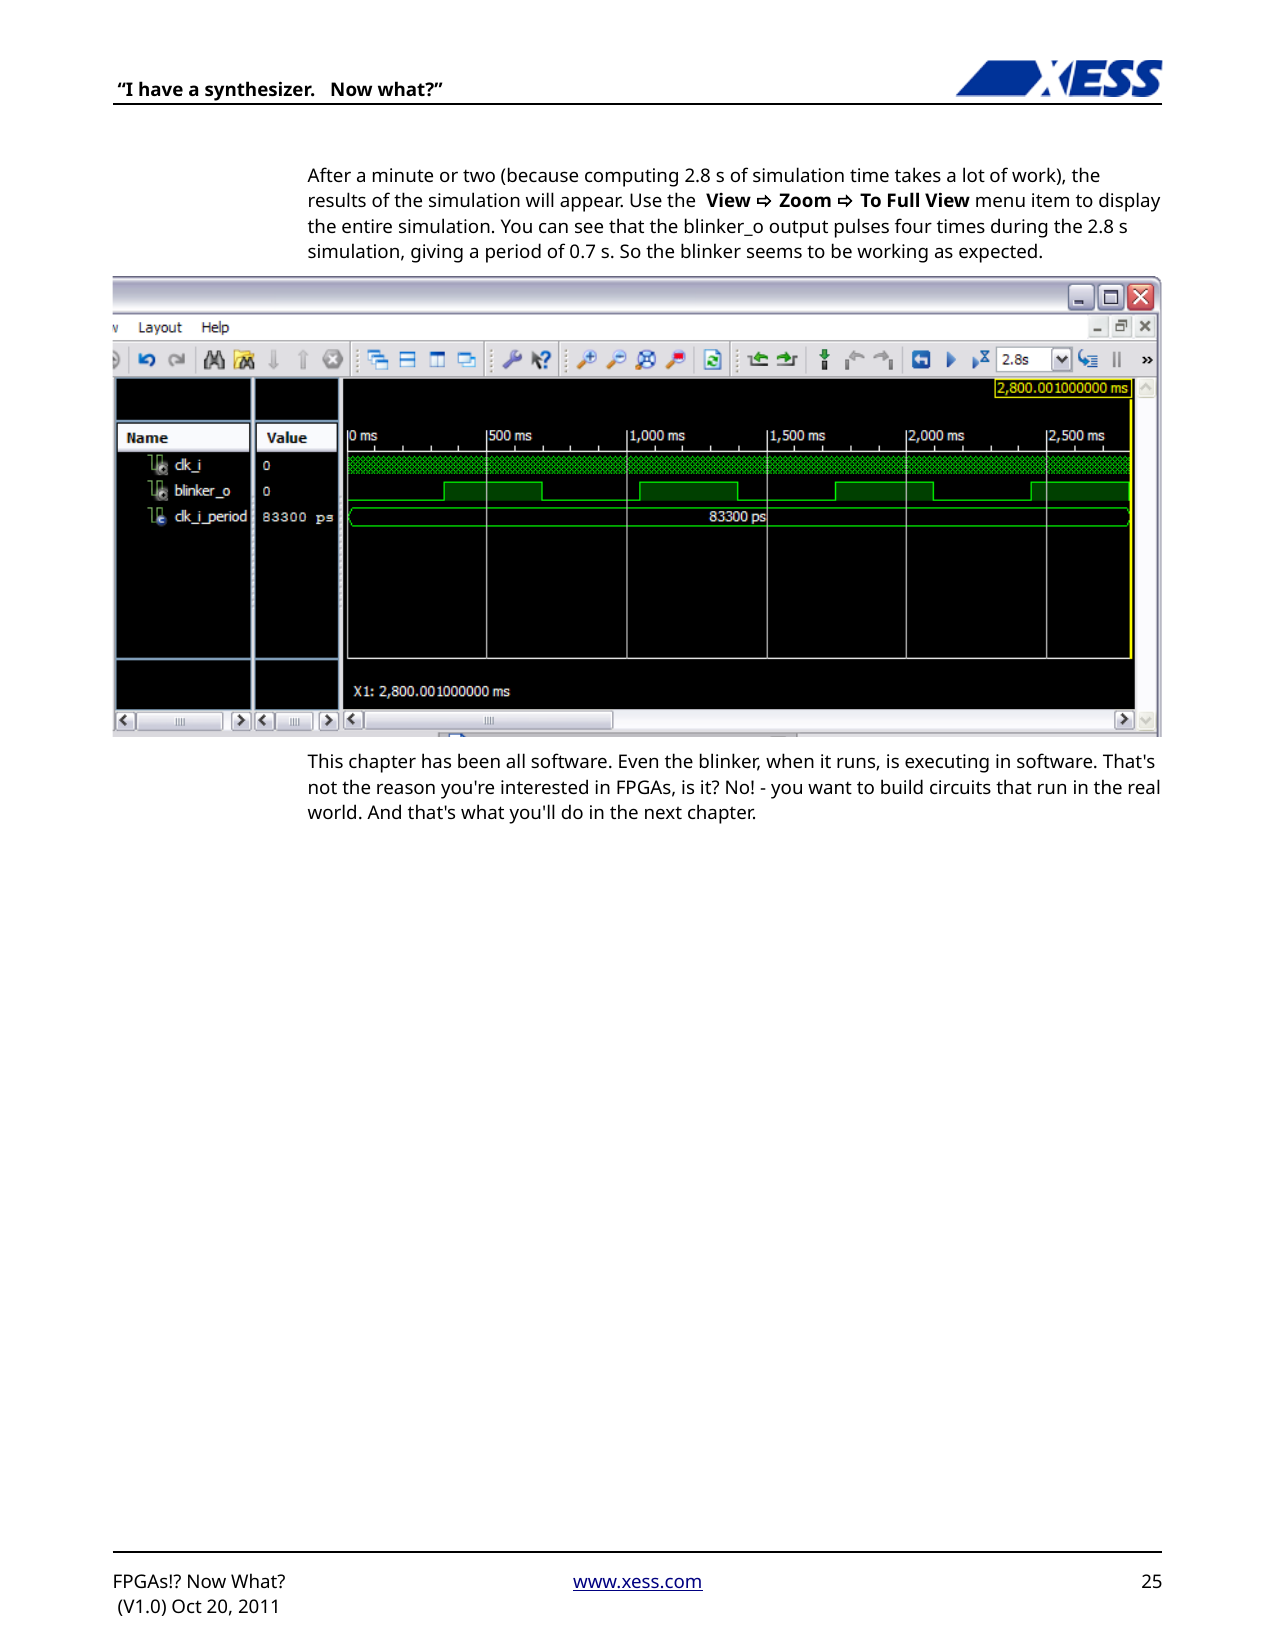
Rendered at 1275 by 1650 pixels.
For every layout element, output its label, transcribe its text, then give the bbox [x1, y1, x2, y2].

picture [955, 60, 1163, 97]
text After a minute or two (because computing 2.8 s of simulation time takes a lot of work), the results of the simulation will appear. Use the View  Zoom  To Full View menu item to display the entire simulation. You can see that the blinker_o output pulses four times during the 2.8 s simulation, giving a period of 0.7 s. So the blinker seems to be working as expected. [307, 162, 1162, 264]
text This chapter has been all software. Even the blinker, when it runs, is executing in software. That's not the reason you're interested in FPGAs, is it? No! - you want to build circuits that run in the real world. And that's what you'll do in the next chapter. [307, 749, 1162, 825]
picture [112, 276, 1162, 737]
